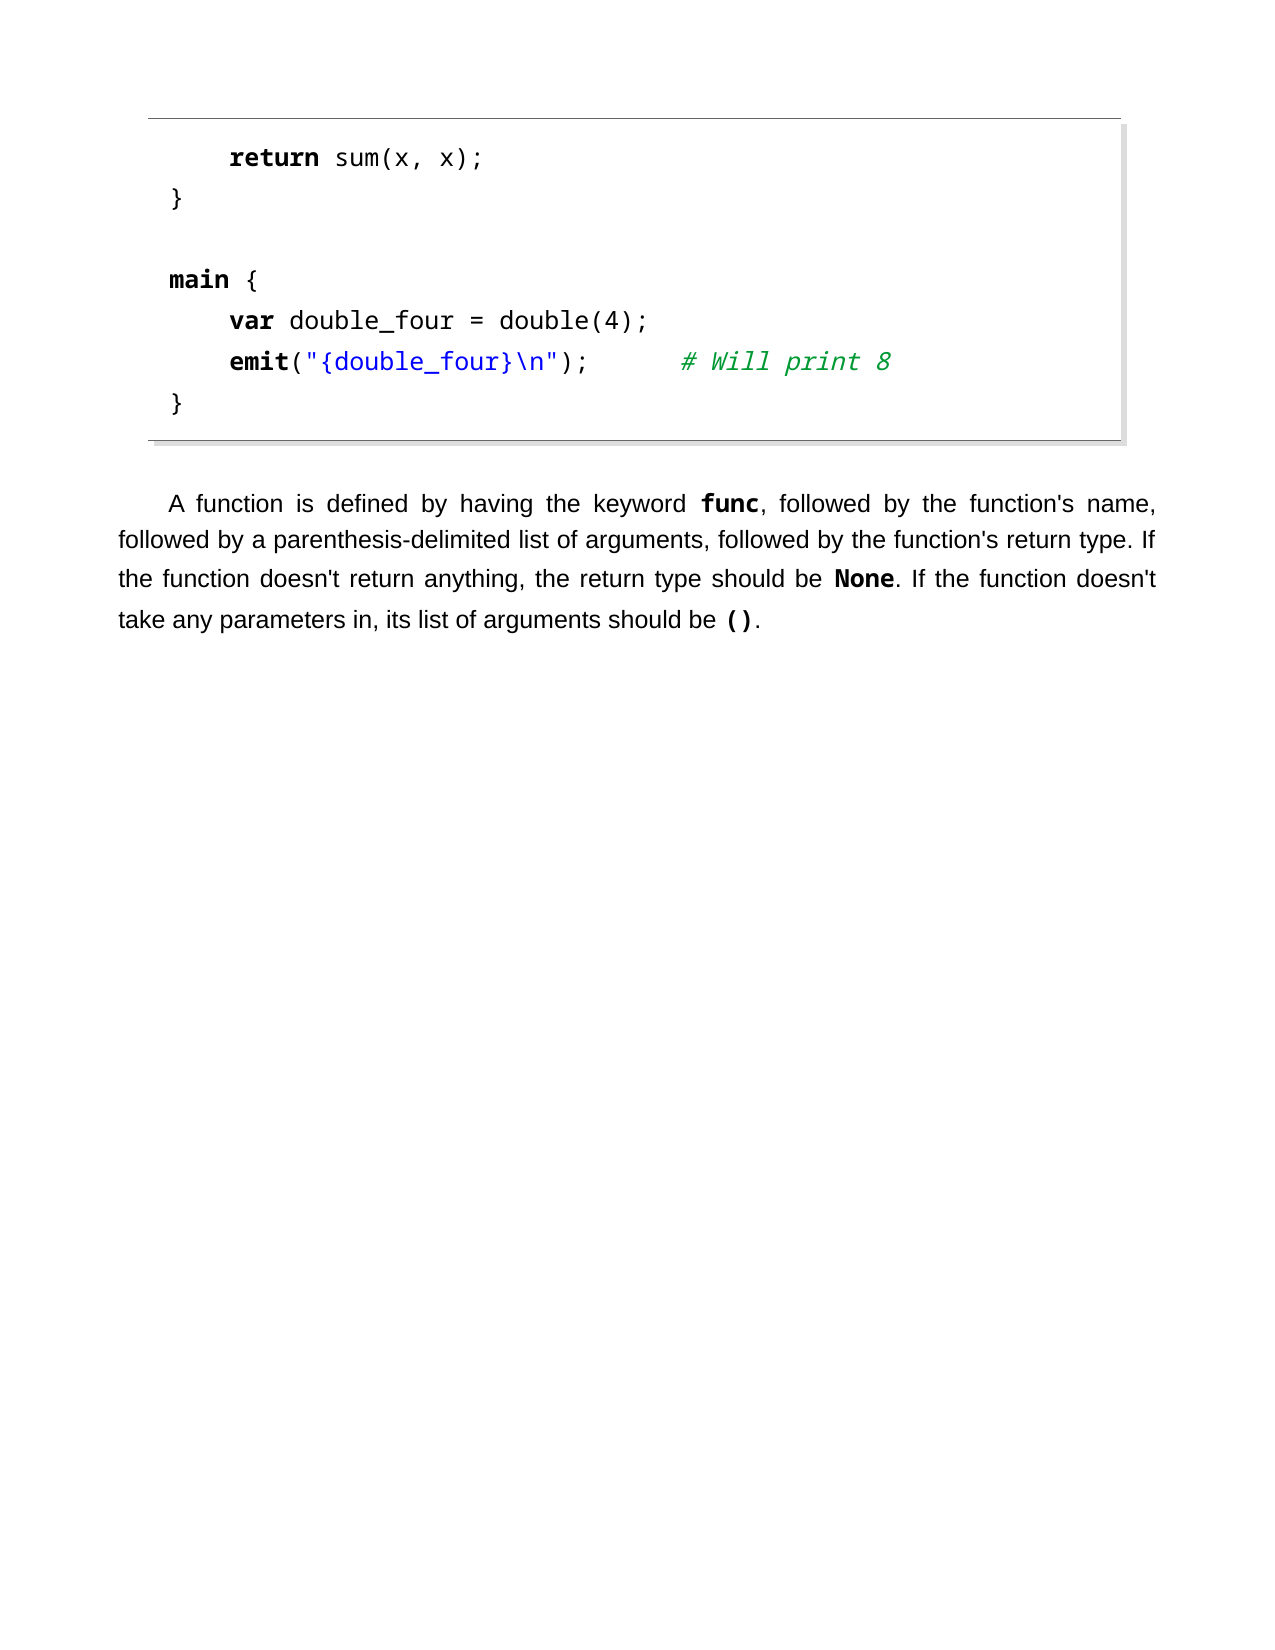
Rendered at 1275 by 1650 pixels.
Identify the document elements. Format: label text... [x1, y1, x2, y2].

text var double_four = double(4); [148, 281, 1121, 322]
text main { [148, 241, 1121, 281]
text A function is defined by having the keyword func, followed by the function's name, followed by a parenthesis-delimited list of arguments, followed by the function's return type. If the function doesn't return anything, the return type should be None. If the function doesn't take any parameters in, its list of arguments should be (). [118, 485, 1157, 636]
text } [148, 159, 1121, 214]
text emit("{double_four}\n"); # Will print 8 [148, 322, 1121, 363]
text return sum(x, x); [148, 119, 1121, 159]
text } [148, 363, 1121, 439]
